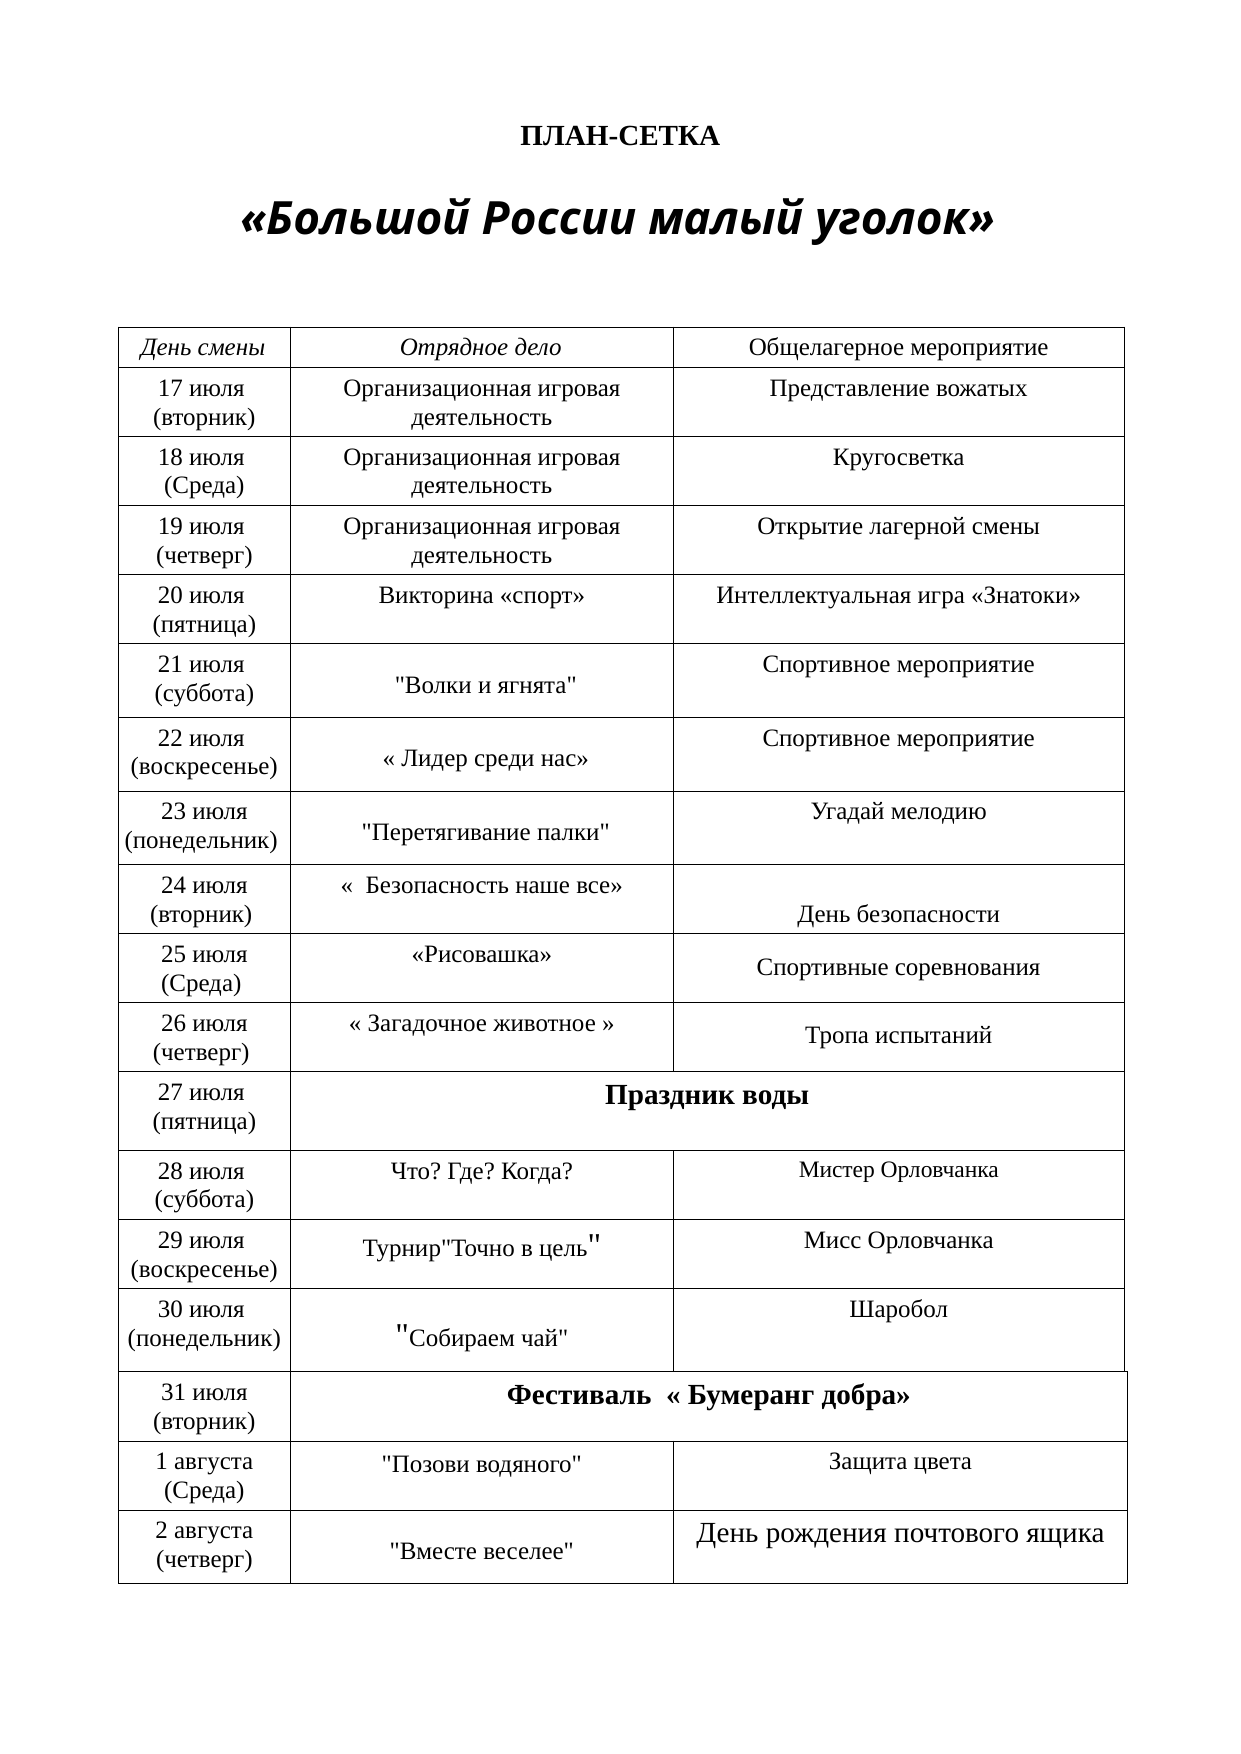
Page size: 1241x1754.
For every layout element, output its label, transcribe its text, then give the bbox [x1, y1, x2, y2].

table_cell Организационная игровая деятельность [291, 368, 673, 436]
table_cell Кругосветка [674, 437, 1124, 505]
table_cell "Вместе веселее" [291, 1511, 673, 1583]
table_cell 27 июля (пятница) [119, 1072, 290, 1150]
table_cell 24 июля (вторник) [119, 865, 290, 933]
table_cell 2 августа (четверг) [119, 1511, 290, 1583]
table_cell 30 июля (понедельник) [119, 1289, 290, 1371]
table_cell Организационная игровая деятельность [291, 506, 673, 574]
text «Большой России малый уголок» [118, 185, 1122, 248]
table_cell Шаробол [674, 1289, 1124, 1371]
table_cell Мистер Орловчанка [674, 1151, 1124, 1219]
table_cell Защита цвета [674, 1442, 1127, 1509]
table_cell День безопасности [674, 865, 1124, 933]
table_cell Что? Где? Когда? [291, 1151, 673, 1219]
table_cell 22 июля (воскресенье) [119, 718, 290, 791]
table_cell « Лидер среди нас» [291, 718, 673, 791]
table_cell Спортивные соревнования [674, 934, 1124, 1002]
table_cell "Волки и ягнята" [291, 644, 673, 717]
table_cell Угадай мелодию [674, 792, 1124, 864]
table_cell « Безопасность наше все» [291, 865, 673, 933]
text ПЛАН-СЕТКА [118, 118, 1122, 152]
table_cell Интеллектуальная игра «Знатоки» [674, 575, 1124, 643]
table_cell « Загадочное животное » [291, 1003, 673, 1071]
table_cell 23 июля (понедельник) [119, 792, 290, 864]
table_cell Представление вожатых [674, 368, 1124, 436]
table_cell 1 августа (Среда) [119, 1442, 290, 1509]
table_header Отрядное дело [291, 328, 673, 367]
table_cell "Собираем чай" [291, 1289, 673, 1371]
table_cell Спортивное мероприятие [674, 718, 1124, 791]
table_cell День рождения почтового ящика [674, 1511, 1127, 1583]
table_cell Открытие лагерной смены [674, 506, 1124, 574]
table_header 31 июля (вторник) [119, 1372, 290, 1441]
table_cell «Рисовашка» [291, 934, 673, 1002]
table_cell 18 июля (Среда) [119, 437, 290, 505]
table_cell 19 июля (четверг) [119, 506, 290, 574]
table_cell Мисс Орловчанка [674, 1220, 1124, 1288]
table_cell "Позови водяного" [291, 1442, 673, 1509]
table_cell Праздник воды [291, 1072, 1124, 1150]
table_cell 26 июля (четверг) [119, 1003, 290, 1071]
table_cell Турнир"Точно в цель" [291, 1220, 673, 1288]
table_cell "Перетягивание палки" [291, 792, 673, 864]
table_cell Организационная игровая деятельность [291, 437, 673, 505]
table_cell 17 июля (вторник) [119, 368, 290, 436]
table_cell 29 июля (воскресенье) [119, 1220, 290, 1288]
table_cell 28 июля (суббота) [119, 1151, 290, 1219]
table_cell 20 июля (пятница) [119, 575, 290, 643]
table_cell 25 июля (Среда) [119, 934, 290, 1002]
table_header Общелагерное мероприятие [674, 328, 1124, 367]
table_cell 21 июля (суббота) [119, 644, 290, 717]
table_cell Спортивное мероприятие [674, 644, 1124, 717]
table_header Фестиваль « Бумеранг добра» [291, 1372, 1127, 1441]
table_cell Викторина «спорт» [291, 575, 673, 643]
table_cell Тропа испытаний [674, 1003, 1124, 1071]
table_header День смены [119, 328, 290, 367]
